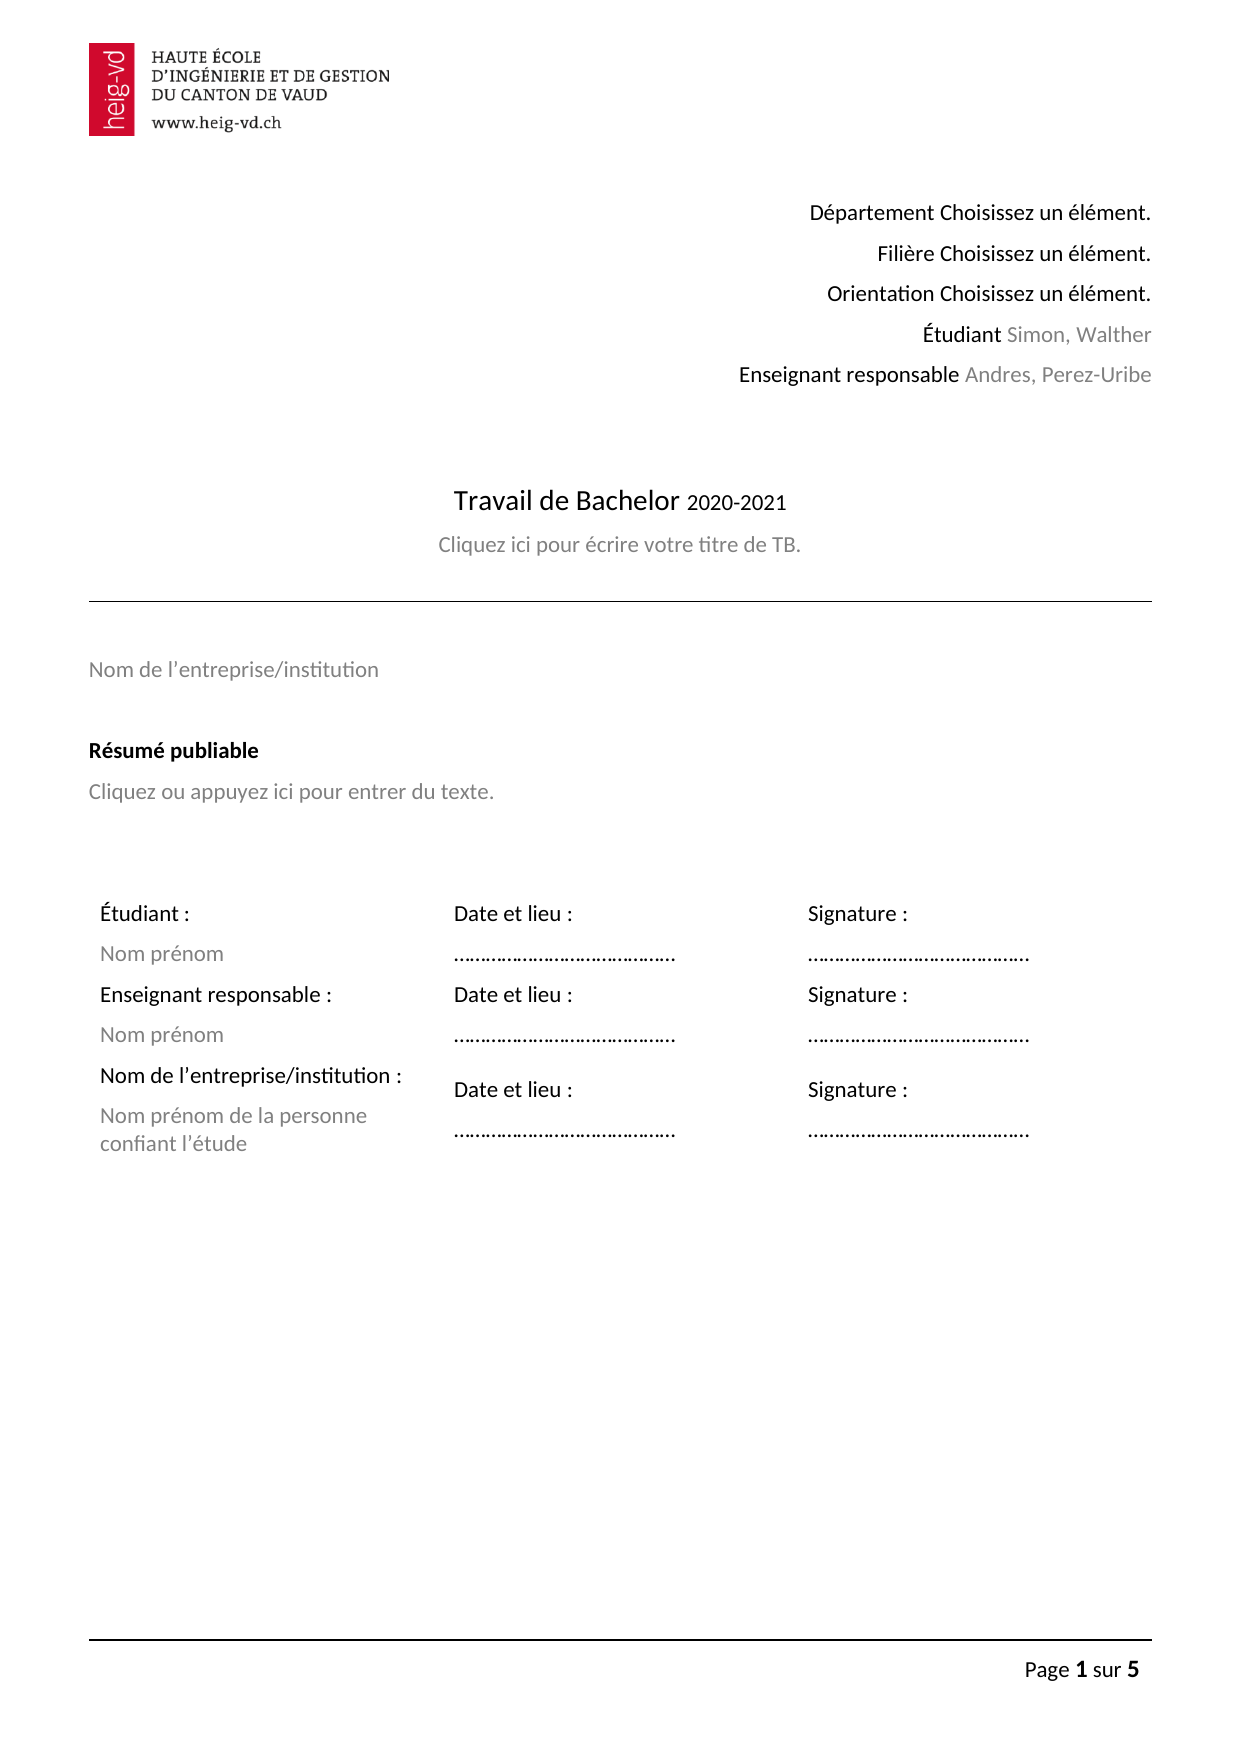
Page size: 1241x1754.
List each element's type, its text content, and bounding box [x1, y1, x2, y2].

text Cliquez ou appuyez ici pour entrer du texte. [89, 777, 1152, 805]
text Nom de l’entreprise/institution [89, 656, 1152, 683]
table_cell Signature : …………………………………… [797, 1061, 1151, 1170]
picture [89, 43, 389, 136]
text Enseignant responsable Andres, Perez-Uribe [89, 361, 1152, 389]
text Travail de Bachelor 2020-2021 [89, 482, 1152, 518]
table_cell Date et lieu : …………………………………… [443, 980, 797, 1061]
text Orientation Choisissez un élément. [89, 279, 1152, 308]
table_header Étudiant : Nom prénom [89, 899, 443, 980]
text Cliquez ici pour écrire votre titre de TB. [89, 530, 1152, 558]
table_cell Date et lieu : …………………………………… [443, 1061, 797, 1170]
table_header Signature : …………………………………… [797, 899, 1151, 980]
table_header Date et lieu : …………………………………… [443, 899, 797, 980]
text Résumé publiable [89, 737, 1152, 764]
text Filière Choisissez un élément. [89, 239, 1152, 267]
table_cell Enseignant responsable : Nom prénom [89, 980, 443, 1061]
text Étudiant Simon, Walther [89, 320, 1152, 348]
text Département Choisissez un élément. [89, 198, 1152, 227]
table_cell Signature : …………………………………… [797, 980, 1151, 1061]
table_cell Nom de l’entreprise/institution : Nom prénom de la personne confiant l’étude [89, 1061, 443, 1170]
